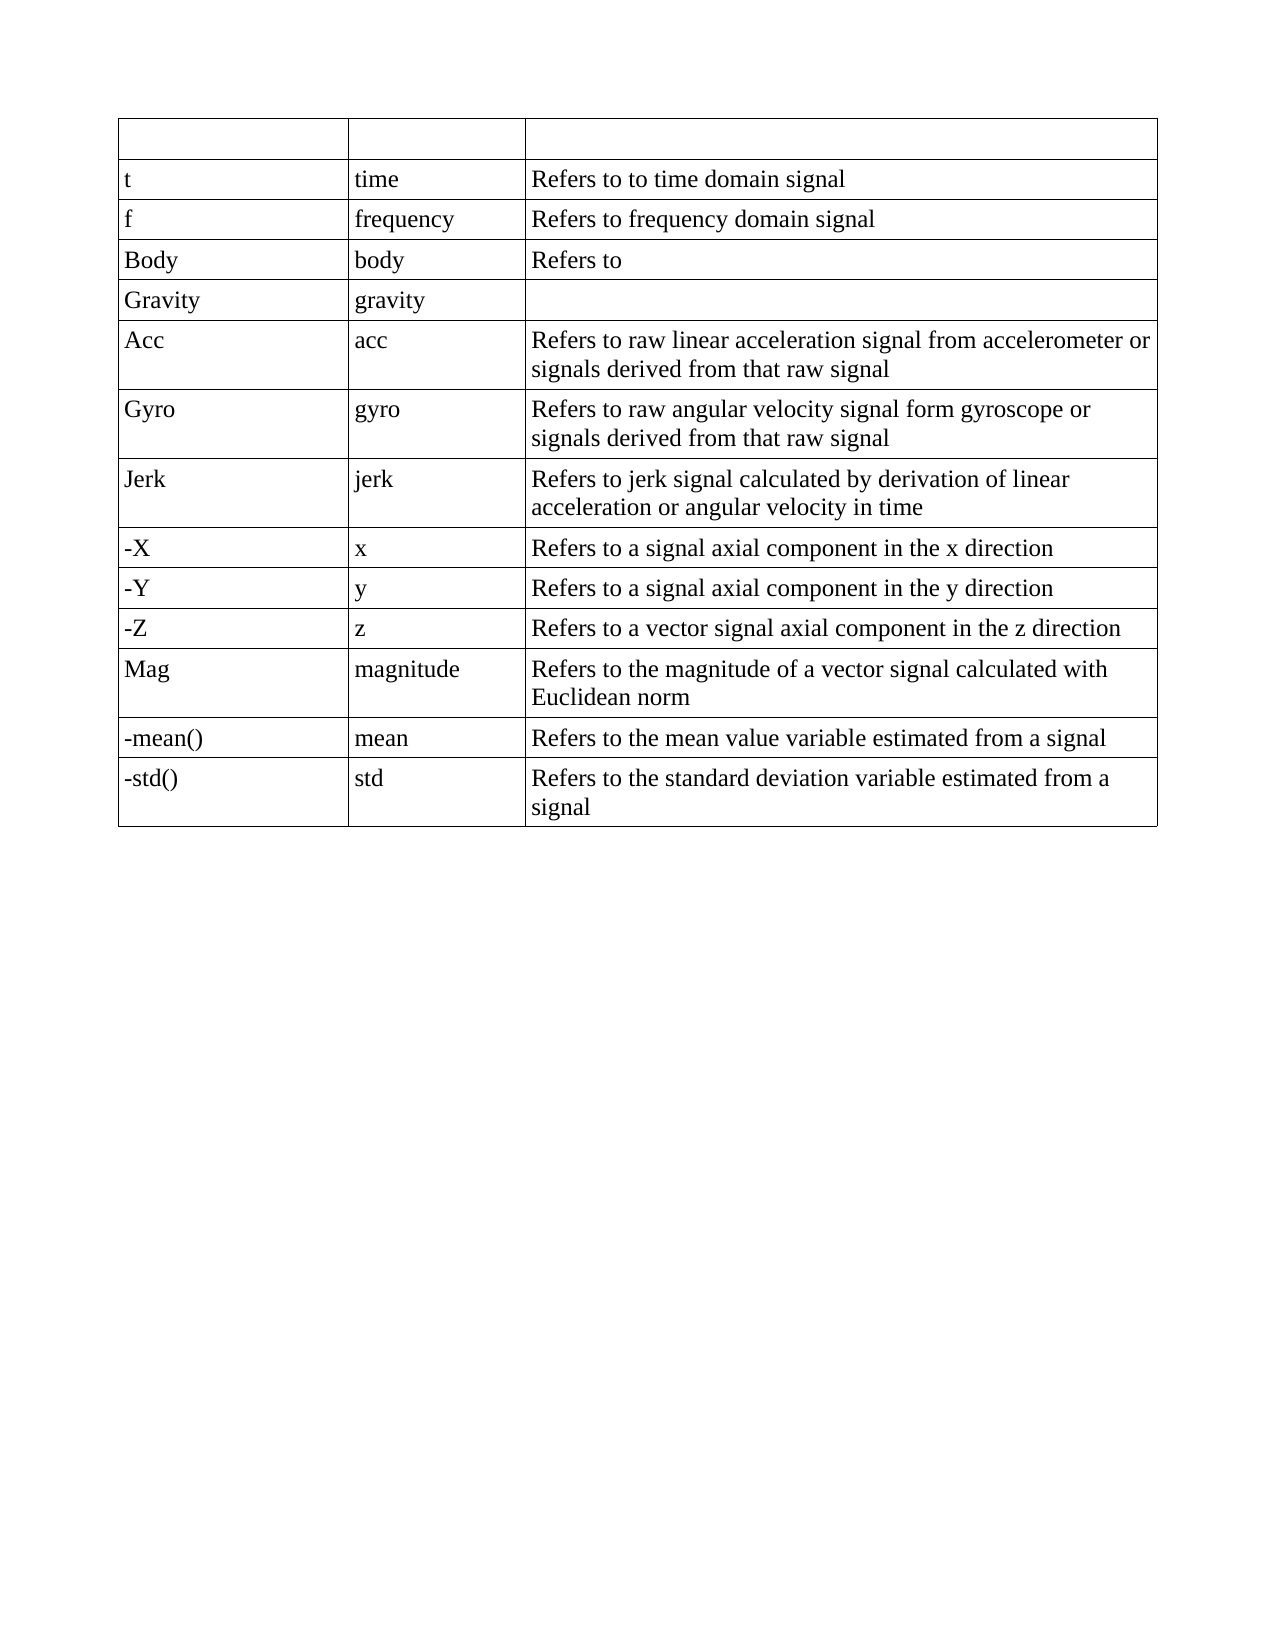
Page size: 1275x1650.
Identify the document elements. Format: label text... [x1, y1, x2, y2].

table_header [526, 119, 1157, 158]
table_cell std [349, 758, 525, 826]
table_cell [526, 280, 1157, 320]
table_cell jerk [349, 459, 525, 527]
table_cell Refers to a vector signal axial component in the z direction [526, 609, 1157, 648]
table_cell Jerk [119, 459, 348, 527]
table_cell t [119, 160, 348, 199]
table_cell f [119, 200, 348, 239]
table_header [119, 119, 348, 158]
table_cell Mag [119, 649, 348, 717]
table_cell -mean() [119, 718, 348, 757]
table_cell x [349, 528, 525, 567]
table_cell Refers to raw angular velocity signal form gyroscope or signals derived from that raw signal [526, 390, 1157, 458]
table_cell Refers to the standard deviation variable estimated from a signal [526, 758, 1157, 826]
table_cell Refers to the mean value variable estimated from a signal [526, 718, 1157, 757]
table_cell frequency [349, 200, 525, 239]
table_cell z [349, 609, 525, 648]
table_cell body [349, 240, 525, 279]
table_cell Refers to raw linear acceleration signal from accelerometer or signals derived from that raw signal [526, 321, 1157, 389]
table_cell Gyro [119, 390, 348, 458]
table_cell Refers to a signal axial component in the x direction [526, 528, 1157, 567]
table_cell Acc [119, 321, 348, 389]
table_cell y [349, 568, 525, 607]
table_cell -X [119, 528, 348, 567]
table_cell Refers to frequency domain signal [526, 200, 1157, 239]
table_cell Refers to the magnitude of a vector signal calculated with Euclidean norm [526, 649, 1157, 717]
table_cell acc [349, 321, 525, 389]
table_cell Body [119, 240, 348, 279]
table_cell Gravity [119, 280, 348, 320]
table_cell Refers to [526, 240, 1157, 279]
table_cell -Y [119, 568, 348, 607]
table_cell Refers to a signal axial component in the y direction [526, 568, 1157, 607]
table_cell magnitude [349, 649, 525, 717]
table_cell gravity [349, 280, 525, 320]
table_cell -std() [119, 758, 348, 826]
table_cell gyro [349, 390, 525, 458]
table_cell mean [349, 718, 525, 757]
table_cell time [349, 160, 525, 199]
table_cell -Z [119, 609, 348, 648]
table_header [349, 119, 525, 158]
table_cell Refers to jerk signal calculated by derivation of linear acceleration or angular velocity in time [526, 459, 1157, 527]
table_cell Refers to to time domain signal [526, 160, 1157, 199]
